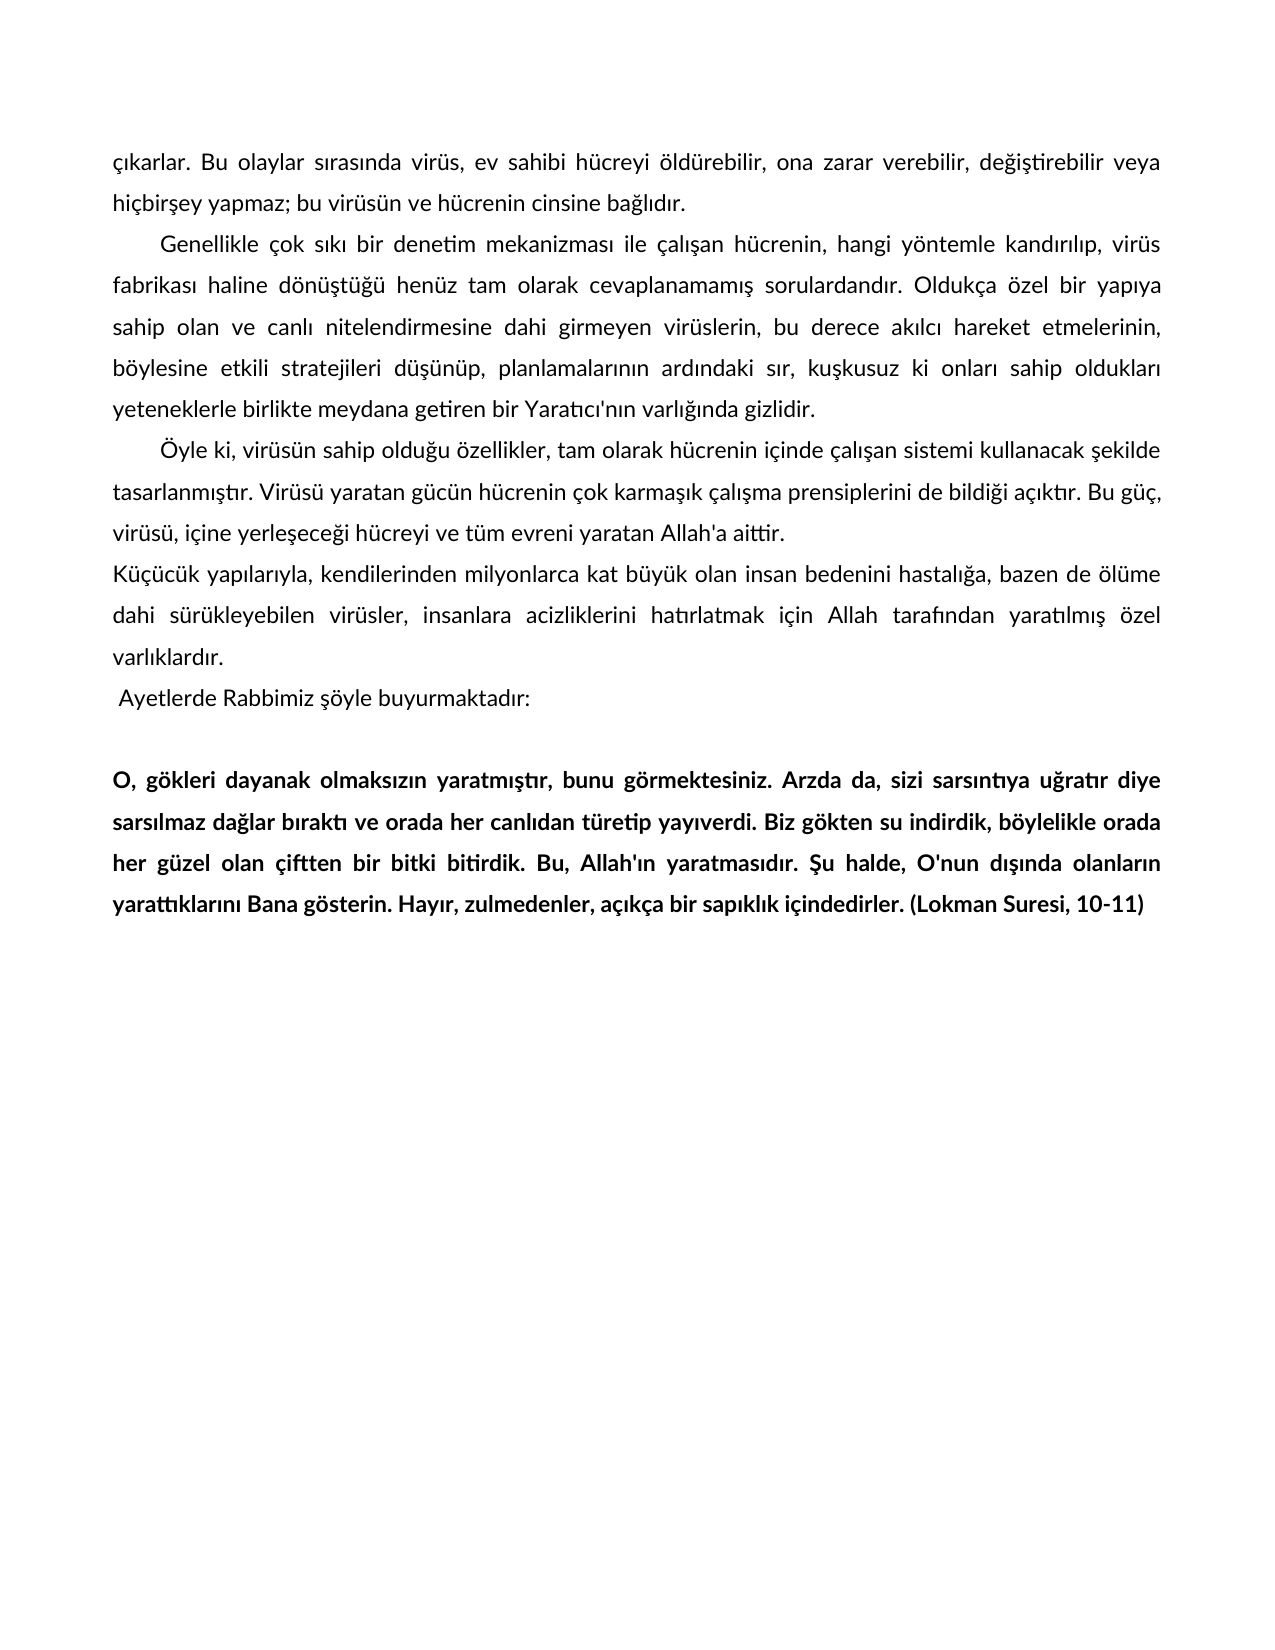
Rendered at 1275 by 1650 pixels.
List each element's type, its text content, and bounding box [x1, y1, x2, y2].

text Küçücük yapılarıyla, kendilerinden milyonlarca kat büyük olan insan bedenini hastalığa, bazen de ölüme dahi sürükleyebilen virüsler, insanlara acizliklerini hatırlatmak için Allah tarafından yaratılmış özel varlıklardır. [112, 560, 1162, 670]
text çıkarlar. Bu olaylar sırasında virüs, ev sahibi hücreyi öldürebilir, ona zarar verebilir, değiştirebilir veya hiçbirşey yapmaz; bu virüsün ve hücrenin cinsine bağlıdır. [112, 148, 1162, 216]
text Genellikle çok sıkı bir denetim mekanizması ile çalışan hücrenin, hangi yöntemle kandırılıp, virüs fabrikası haline dönüştüğü henüz tam olarak cevaplanamamış sorulardandır. Oldukça özel bir yapıya sahip olan ve canlı nitelendirmesine dahi girmeyen virüslerin, bu derece akılcı hareket etmelerinin, böylesine etkili stratejileri düşünüp, planlamalarının ardındaki sır, kuşkusuz ki onları sahip oldukları yeteneklerle birlikte meydana getiren bir Yaratıcı'nın varlığında gizlidir. [112, 230, 1162, 423]
text Öyle ki, virüsün sahip olduğu özellikler, tam olarak hücrenin içinde çalışan sistemi kullanacak şekilde tasarlanmıştır. Virüsü yaratan gücün hücrenin çok karmaşık çalışma prensiplerini de bildiği açıktır. Bu güç, virüsü, içine yerleşeceği hücreyi ve tüm evreni yaratan Allah'a aittir. [112, 436, 1162, 546]
text O, gökleri dayanak olmaksızın yaratmıştır, bunu görmektesiniz. Arzda da, sizi sarsıntıya uğratır diye sarsılmaz dağlar bıraktı ve orada her canlıdan türetip yayıverdi. Biz gökten su indirdik, böylelikle orada her güzel olan çiftten bir bitki bitirdik. Bu, Allah'ın yaratmasıdır. Şu halde, O'nun dışında olanların yarattıklarını Bana gösterin. Hayır, zulmedenler, açıkça bir sapıklık içindedirler. (Lokman Suresi, 10-11) [112, 766, 1162, 918]
text Ayetlerde Rabbimiz şöyle buyurmaktadır: [112, 684, 1162, 711]
